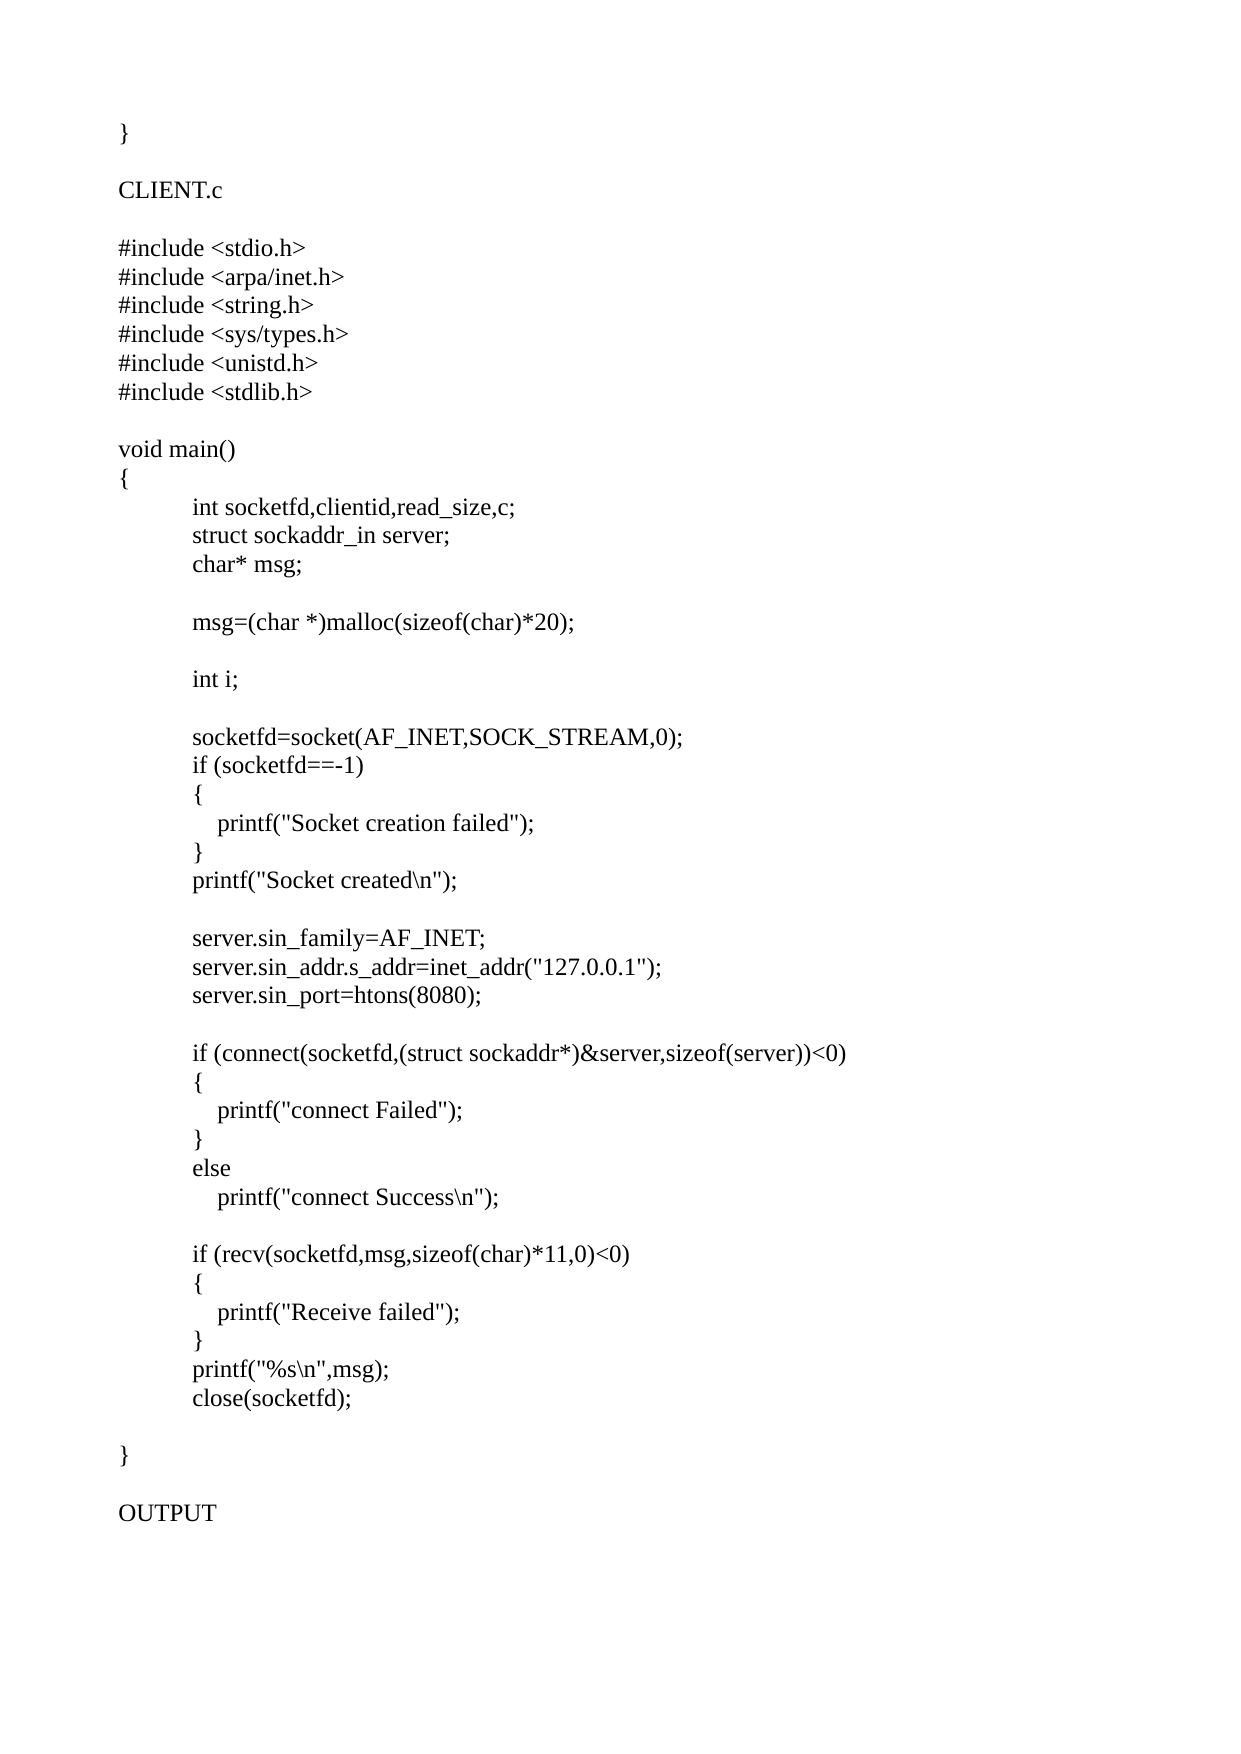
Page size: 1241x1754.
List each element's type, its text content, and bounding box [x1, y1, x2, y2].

text { [118, 1268, 1122, 1297]
text { [118, 779, 1122, 808]
text printf("Socket creation failed"); [118, 808, 1122, 837]
text void main() [118, 434, 1122, 463]
text { [118, 1067, 1122, 1096]
text char* msg; [118, 549, 1122, 578]
text else [118, 1153, 1122, 1182]
text if (socketfd==-1) [118, 751, 1122, 779]
text printf("%s\n",msg); [118, 1354, 1122, 1383]
text int i; [118, 664, 1122, 693]
text server.sin_family=AF_INET; [118, 923, 1122, 952]
text socketfd=socket(AF_INET,SOCK_STREAM,0); [118, 722, 1122, 751]
text printf("Receive failed"); [118, 1297, 1122, 1326]
text } [118, 1441, 1122, 1469]
text #include <stdlib.h> [118, 377, 1122, 406]
text close(socketfd); [118, 1383, 1122, 1412]
text #include <string.h> [118, 291, 1122, 319]
text } [118, 1326, 1122, 1354]
text OUTPUT [118, 1498, 1122, 1527]
text server.sin_port=htons(8080); [118, 981, 1122, 1009]
text printf("Socket created\n"); [118, 866, 1122, 894]
text msg=(char *)malloc(sizeof(char)*20); [118, 607, 1122, 636]
text if (connect(socketfd,(struct sockaddr*)&server,sizeof(server))<0) [118, 1038, 1122, 1067]
text server.sin_addr.s_addr=inet_addr("127.0.0.1"); [118, 952, 1122, 981]
text CLIENT.c [118, 176, 1122, 204]
text int socketfd,clientid,read_size,c; [118, 492, 1122, 521]
text #include <sys/types.h> [118, 319, 1122, 348]
text } [118, 118, 1122, 147]
text printf("connect Failed"); [118, 1096, 1122, 1124]
text struct sockaddr_in server; [118, 521, 1122, 549]
text { [118, 463, 1122, 492]
text #include <arpa/inet.h> [118, 262, 1122, 291]
text printf("connect Success\n"); [118, 1182, 1122, 1211]
text if (recv(socketfd,msg,sizeof(char)*11,0)<0) [118, 1239, 1122, 1268]
text #include <stdio.h> [118, 233, 1122, 262]
text } [118, 1124, 1122, 1153]
text } [118, 837, 1122, 866]
text #include <unistd.h> [118, 348, 1122, 377]
